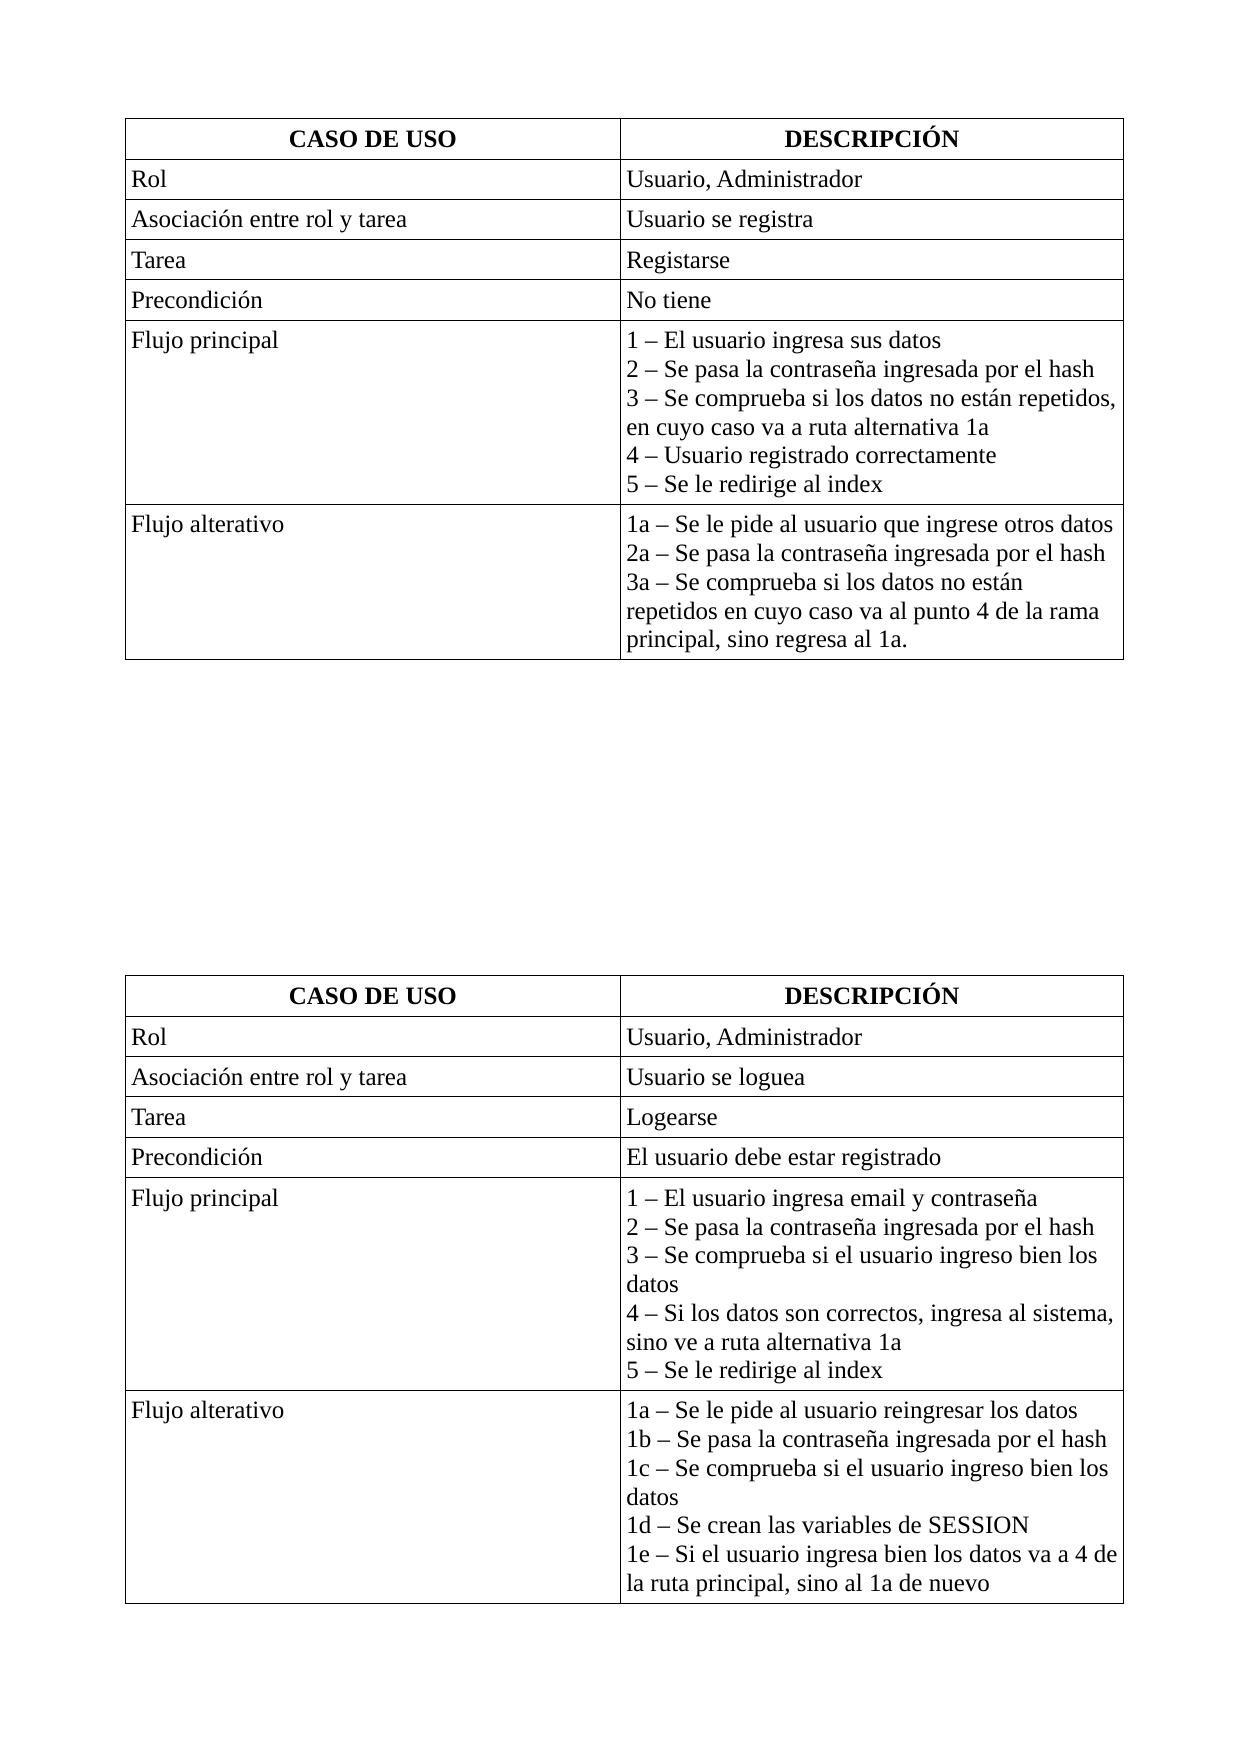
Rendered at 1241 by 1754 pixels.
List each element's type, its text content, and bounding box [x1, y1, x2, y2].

table_cell Rol [126, 160, 620, 199]
table_cell Usuario, Administrador [621, 160, 1123, 199]
table_cell No tiene [621, 280, 1123, 320]
table_cell Logearse [621, 1097, 1123, 1137]
table_cell El usuario debe estar registrado [621, 1138, 1123, 1177]
table_cell 1 – El usuario ingresa sus datos 2 – Se pasa la contraseña ingresada por el hash 3 – Se comprueba si los datos no están repetidos, en cuyo caso va a ruta alternativa 1a 4 – Usuario registrado correctamente 5 – Se le redirige al index [621, 321, 1123, 504]
table_cell Precondición [126, 1138, 620, 1177]
table_header CASO DE USO [126, 119, 620, 158]
table_cell Usuario se registra [621, 200, 1123, 239]
table_cell Usuario, Administrador [621, 1017, 1123, 1056]
table_cell Flujo principal [126, 321, 620, 504]
table_cell Tarea [126, 1097, 620, 1137]
table_cell Asociación entre rol y tarea [126, 1057, 620, 1096]
table_cell Flujo alterativo [126, 1391, 620, 1603]
table_cell Tarea [126, 240, 620, 279]
table_header DESCRIPCIÓN [621, 119, 1123, 158]
table_cell Asociación entre rol y tarea [126, 200, 620, 239]
table_cell 1a – Se le pide al usuario reingresar los datos 1b – Se pasa la contraseña ingresada por el hash 1c – Se comprueba si el usuario ingreso bien los datos 1d – Se crean las variables de SESSION 1e – Si el usuario ingresa bien los datos va a 4 de la ruta principal, sino al 1a de nuevo [621, 1391, 1123, 1603]
table_cell Registarse [621, 240, 1123, 279]
table_cell Flujo principal [126, 1178, 620, 1390]
table_cell Flujo alterativo [126, 505, 620, 659]
table_cell Usuario se loguea [621, 1057, 1123, 1096]
table_cell Precondición [126, 280, 620, 320]
table_cell Rol [126, 1017, 620, 1056]
table_cell 1 – El usuario ingresa email y contraseña 2 – Se pasa la contraseña ingresada por el hash 3 – Se comprueba si el usuario ingreso bien los datos 4 – Si los datos son correctos, ingresa al sistema, sino ve a ruta alternativa 1a 5 – Se le redirige al index [621, 1178, 1123, 1390]
table_header DESCRIPCIÓN [621, 976, 1123, 1016]
table_cell 1a – Se le pide al usuario que ingrese otros datos 2a – Se pasa la contraseña ingresada por el hash 3a – Se comprueba si los datos no están repetidos en cuyo caso va al punto 4 de la rama principal, sino regresa al 1a. [621, 505, 1123, 659]
table_header CASO DE USO [126, 976, 620, 1016]
